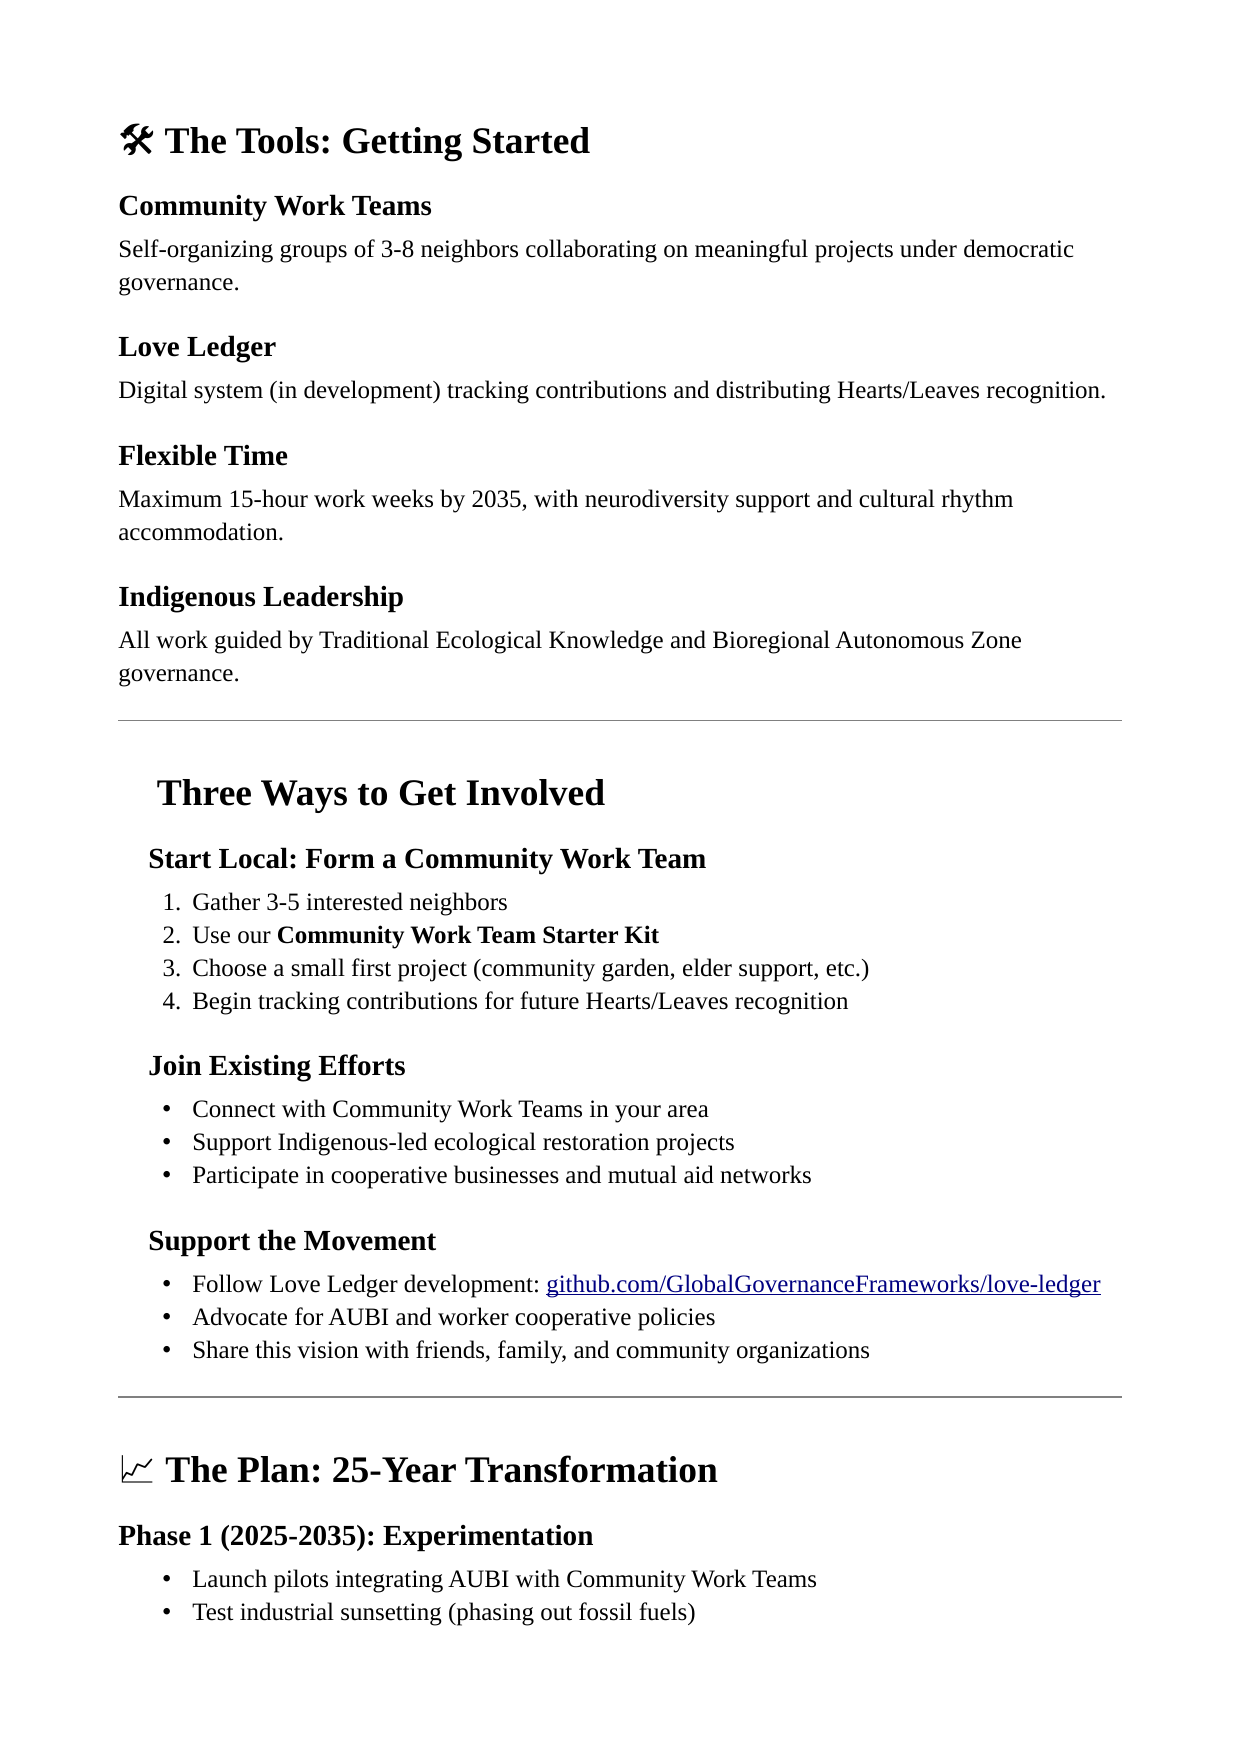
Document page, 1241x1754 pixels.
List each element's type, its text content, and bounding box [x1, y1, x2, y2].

list Support Indigenous-led ecological restoration projects [162, 1127, 1122, 1156]
list Follow Love Ledger development: github.com/GlobalGovernanceFrameworks/love-ledger [162, 1269, 1122, 1297]
subtitle Indigenous Leadership [118, 579, 1122, 613]
text Digital system (in development) tracking contributions and distributing Hearts/Leaves recognition. [118, 376, 1122, 404]
text Maximum 15-hour work weeks by 2035, with neurodiversity support and cultural rhythm accommodation. [118, 484, 1122, 546]
list Launch pilots integrating AUBI with Community Work Teams [162, 1564, 1122, 1592]
subtitle Flexible Time [118, 438, 1122, 471]
subtitle 🌐 Support the Movement [118, 1223, 1122, 1256]
list Begin tracking contributions for future Hearts/Leaves recognition [162, 986, 1122, 1015]
subtitle 📈 The Plan: 25-Year Transformation [118, 1447, 1122, 1491]
text Self-organizing groups of 3-8 neighbors collaborating on meaningful projects under democratic governance. [118, 234, 1122, 296]
subtitle Phase 1 (2025-2035): Experimentation [118, 1518, 1122, 1551]
subtitle 🚀 Three Ways to Get Involved [118, 771, 1122, 814]
subtitle 🤝 Join Existing Efforts [118, 1048, 1122, 1082]
text All work guided by Traditional Ecological Knowledge and Bioregional Autonomous Zone governance. [118, 625, 1122, 687]
list Choose a small first project (community garden, elder support, etc.) [162, 953, 1122, 982]
list Connect with Community Work Teams in your area [162, 1094, 1122, 1123]
list Test industrial sunsetting (phasing out fossil fuels) [162, 1597, 1122, 1625]
list Participate in cooperative businesses and mutual aid networks [162, 1160, 1122, 1189]
list Gather 3-5 interested neighbors [162, 887, 1122, 916]
subtitle 🛠️ The Tools: Getting Started [118, 118, 1122, 161]
subtitle 🏡 Start Local: Form a Community Work Team [118, 841, 1122, 874]
list Advocate for AUBI and worker cooperative policies [162, 1302, 1122, 1330]
list Share this vision with friends, family, and community organizations [162, 1335, 1122, 1363]
list Use our Community Work Team Starter Kit [162, 920, 1122, 949]
subtitle Love Ledger [118, 329, 1122, 363]
subtitle Community Work Teams [118, 188, 1122, 222]
